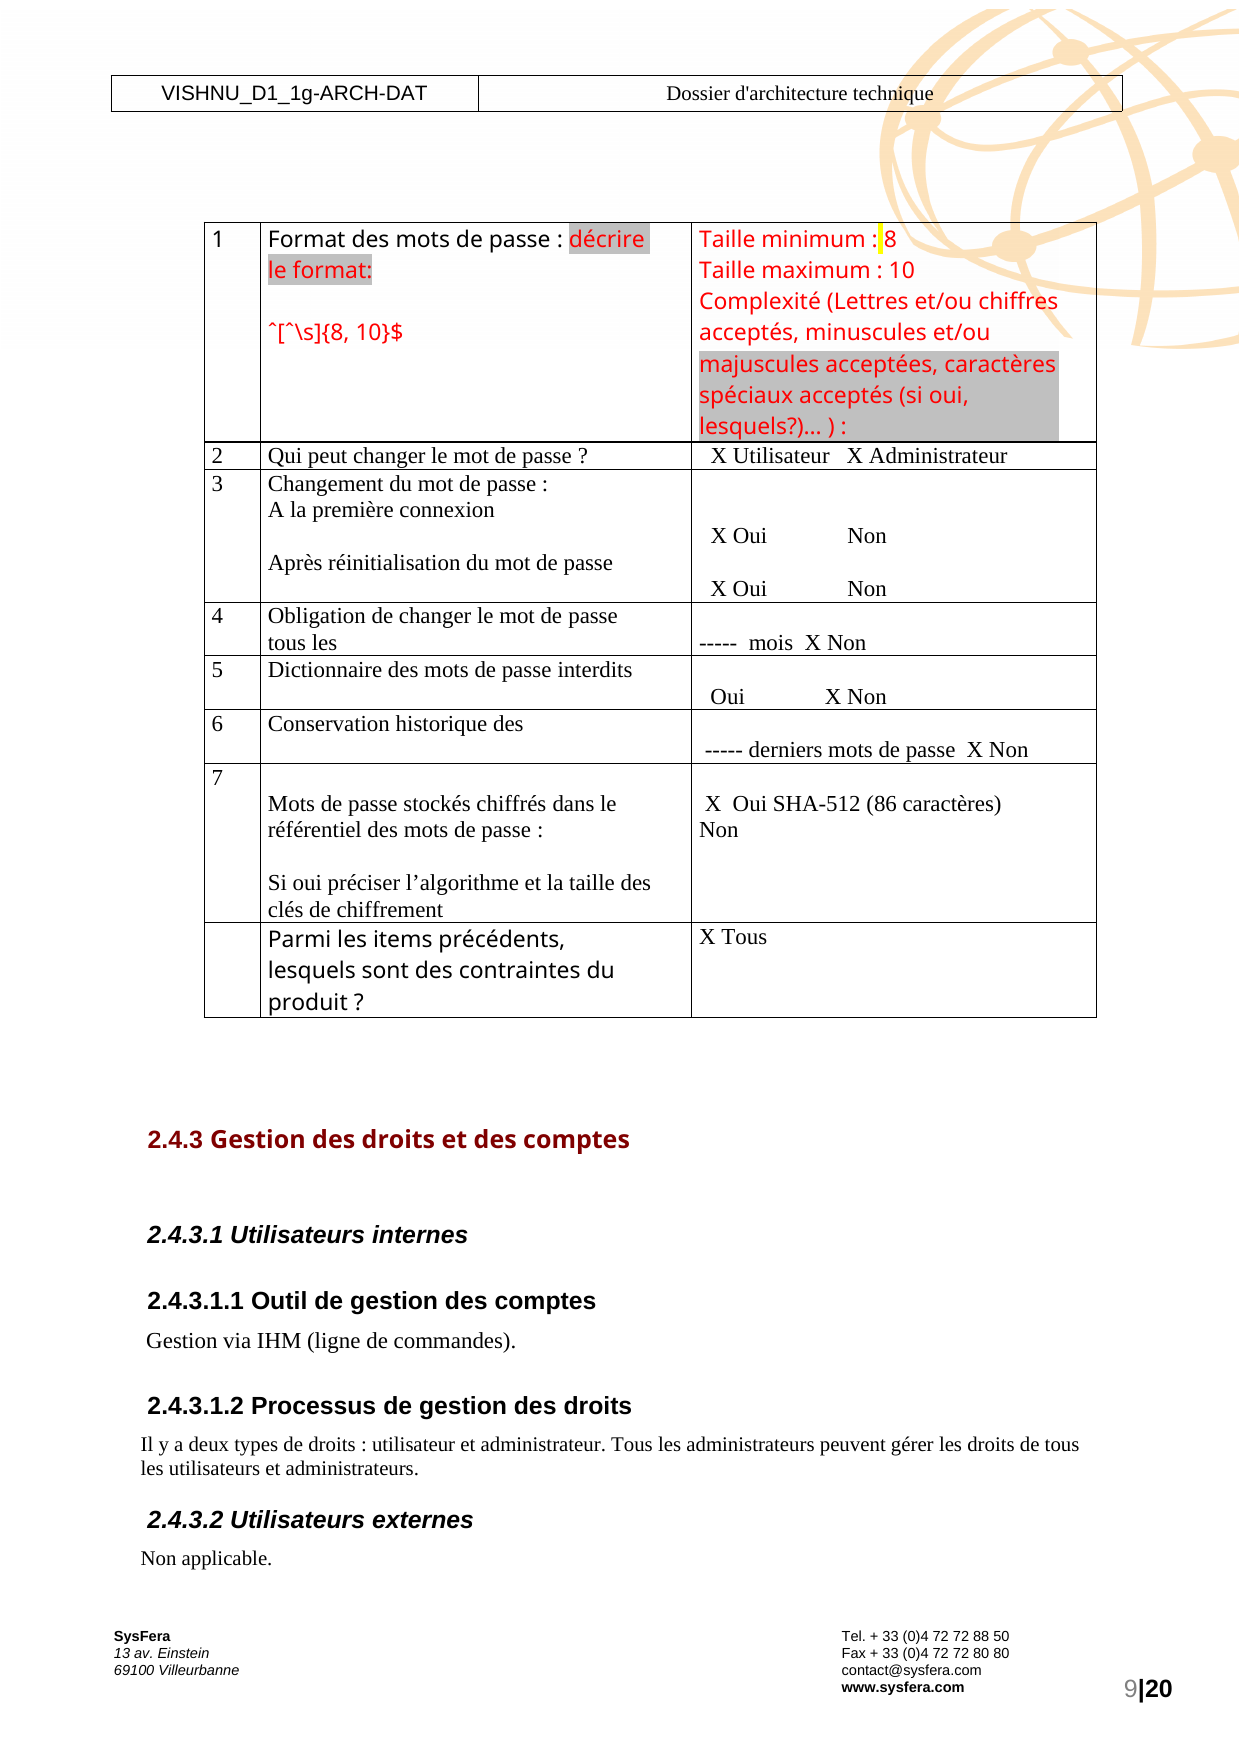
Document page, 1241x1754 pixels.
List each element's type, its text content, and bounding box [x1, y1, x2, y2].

table_cell 7 [205, 764, 260, 922]
table_cell 3 [205, 470, 260, 602]
subtitle Utilisateurs internes [140, 1220, 1093, 1248]
table_cell X Oui Non X Oui Non [692, 470, 1096, 602]
table_cell 4 [205, 603, 260, 655]
picture [1, 9, 1239, 349]
picture [205, 223, 260, 349]
table_cell Changement du mot de passe : A la première connexion Après réinitialisation du mot de passe [261, 470, 691, 602]
picture [261, 223, 691, 349]
table_cell [205, 923, 260, 1017]
table_cell ----- derniers mots de passe X Non [692, 710, 1096, 763]
table_header 1 [205, 351, 260, 441]
table_cell 5 [205, 656, 260, 709]
table_cell X Oui SHA-512 (86 caractères) Non [692, 764, 1096, 922]
table_cell Dictionnaire des mots de passe interdits [261, 656, 691, 709]
subtitle Utilisateurs externes [140, 1505, 1093, 1533]
table_cell Obligation de changer le mot de passe tous les [261, 603, 691, 655]
table_cell X Utilisateur X Administrateur [692, 443, 1096, 469]
table_cell Conservation historique des [261, 710, 691, 763]
table_cell Oui X Non [692, 656, 1096, 709]
table_header Format des mots de passe : décrire le format: ˆ[ˆ\s]{8, 10}$ [261, 351, 691, 441]
table_cell X Tous [692, 923, 1096, 1017]
table_cell ----- mois X Non [692, 603, 1096, 655]
table_cell 6 [205, 710, 260, 763]
subtitle Processus de gestion des droits [140, 1391, 1093, 1419]
subtitle Outil de gestion des comptes [140, 1286, 1093, 1314]
table_cell Qui peut changer le mot de passe ? [261, 443, 691, 469]
subtitle Gestion des droits et des comptes [140, 1122, 1093, 1156]
text Non applicable. [140, 1546, 1093, 1570]
text Il y a deux types de droits : utilisateur et administrateur. Tous les administrateurs peuvent gérer les droits de tous les utilisateurs et administrateurs. [140, 1432, 1093, 1480]
table_cell Parmi les items précédents, lesquels sont des contraintes du produit ? [261, 923, 691, 1017]
table_cell Mots de passe stockés chiffrés dans le référentiel des mots de passe : Si oui préciser l’algorithme et la taille des clés de chiffrement [261, 764, 691, 922]
table_cell 2 [205, 443, 260, 469]
picture [692, 223, 1096, 349]
text Gestion via IHM (ligne de commandes). [140, 1327, 1093, 1353]
